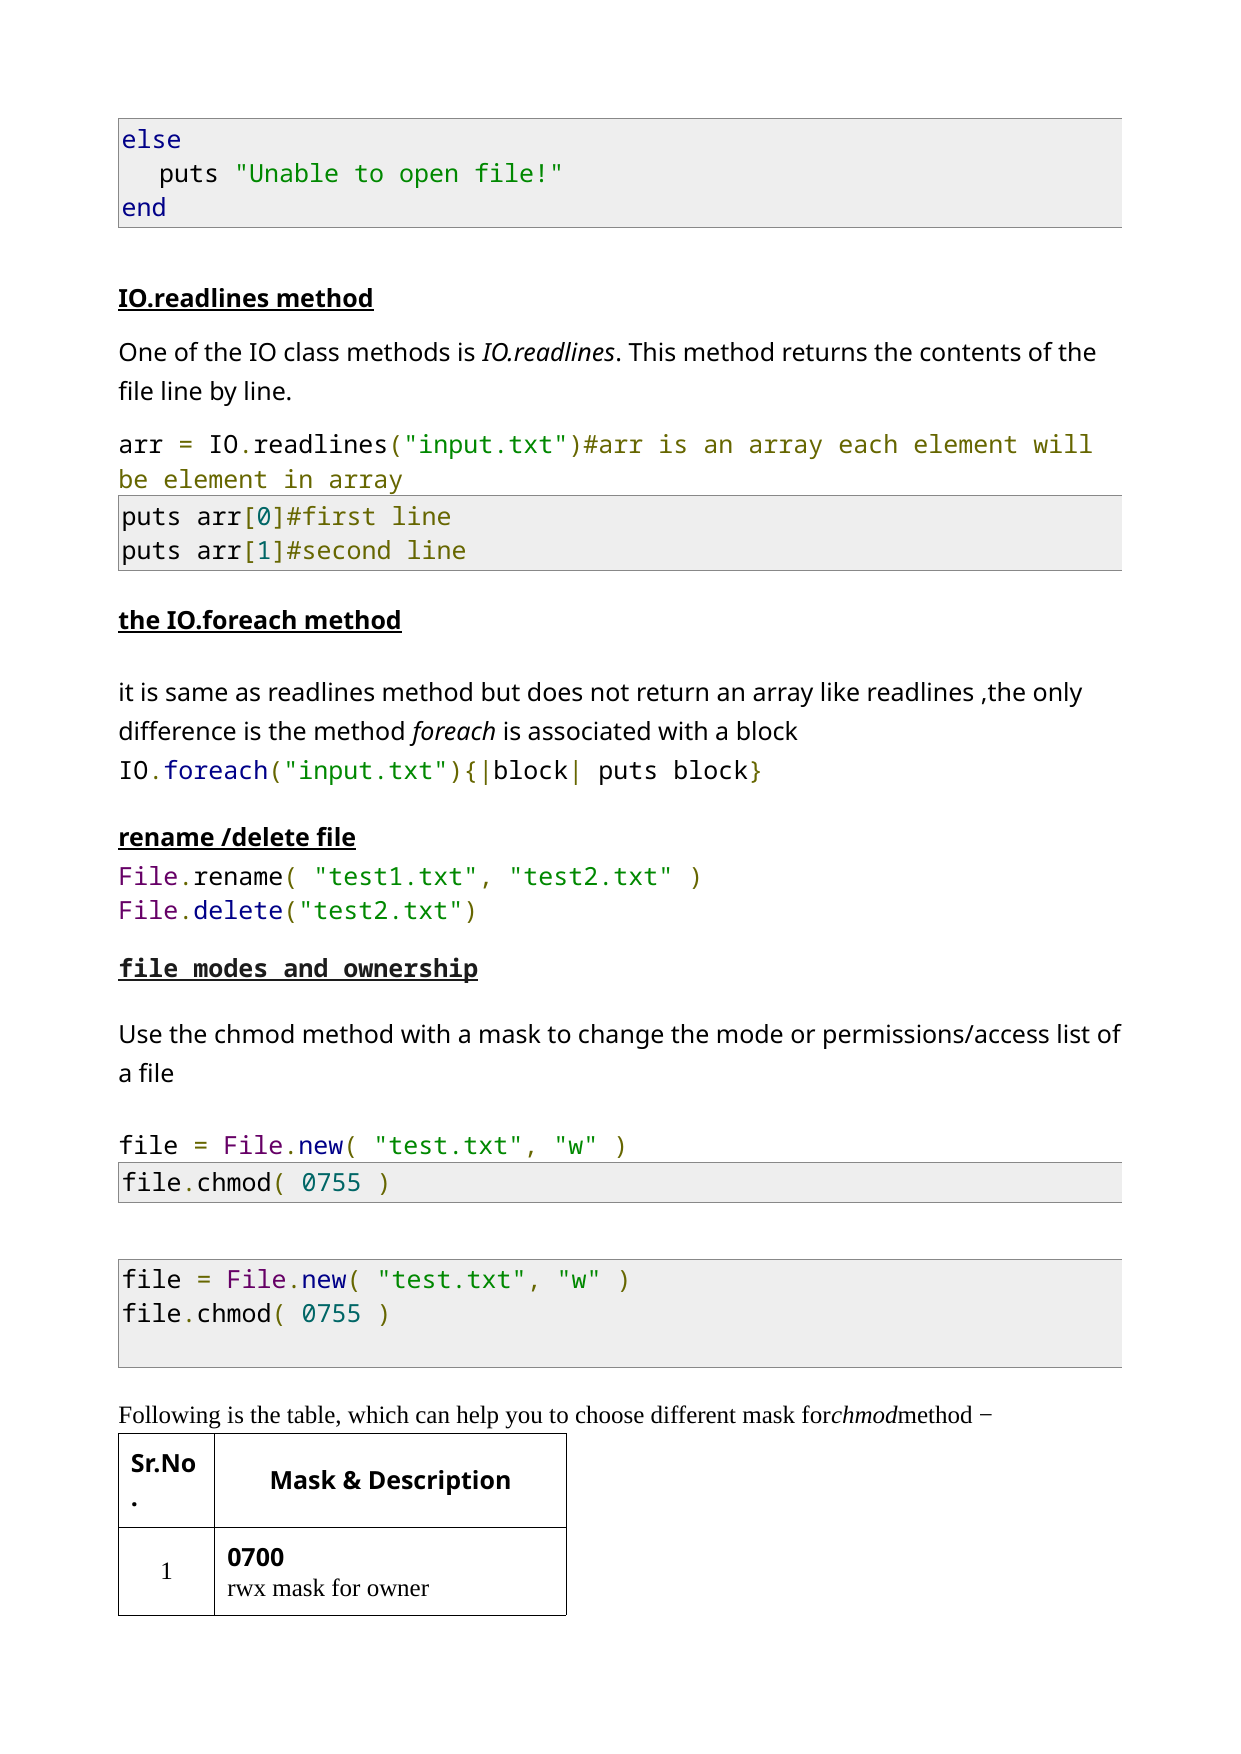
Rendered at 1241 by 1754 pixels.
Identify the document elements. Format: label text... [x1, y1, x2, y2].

text file.chmod( 0755 ) [119, 1293, 1122, 1327]
text else [119, 119, 1122, 152]
table_cell 0700 rwx mask for owner [215, 1528, 566, 1614]
text file modes and ownership [118, 950, 1122, 984]
text arr = IO.readlines("input.txt")#arr is an array each element will be element in array [118, 427, 1122, 495]
text end [119, 186, 1122, 227]
text puts "Unable to open file!" [119, 152, 1122, 186]
text the IO.foreach method [118, 602, 1122, 637]
text file.chmod( 0755 ) [119, 1163, 1122, 1202]
text file = File.new( "test.txt", "w" ) [118, 1128, 1122, 1162]
text puts arr[0]#first line [119, 496, 1122, 529]
text file = File.new( "test.txt", "w" ) [119, 1260, 1122, 1293]
table_header Sr.No. [119, 1434, 214, 1527]
text puts arr[1]#second line [119, 529, 1122, 570]
text IO.foreach("input.txt"){|block| puts block} [118, 753, 1122, 787]
table_cell 1 [119, 1528, 214, 1614]
text File.delete("test2.txt") [118, 892, 1122, 927]
text File.rename( "test1.txt", "test2.txt" ) [118, 858, 1122, 892]
text Following is the table, which can help you to choose different mask forchmodmethod − [118, 1400, 1122, 1429]
table_header Mask & Description [215, 1434, 566, 1527]
text Use the chmod method with a mask to change the mode or permissions/access list of a file [118, 1017, 1122, 1090]
text One of the IO class methods is IO.readlines. This method returns the contents of the file line by line. [118, 334, 1122, 407]
text IO.readlines method [118, 281, 1122, 314]
text it is same as readlines method but does not return an array like readlines ,the only difference is the method foreach is associated with a block [118, 674, 1122, 747]
text rename /delete file [118, 819, 1122, 853]
